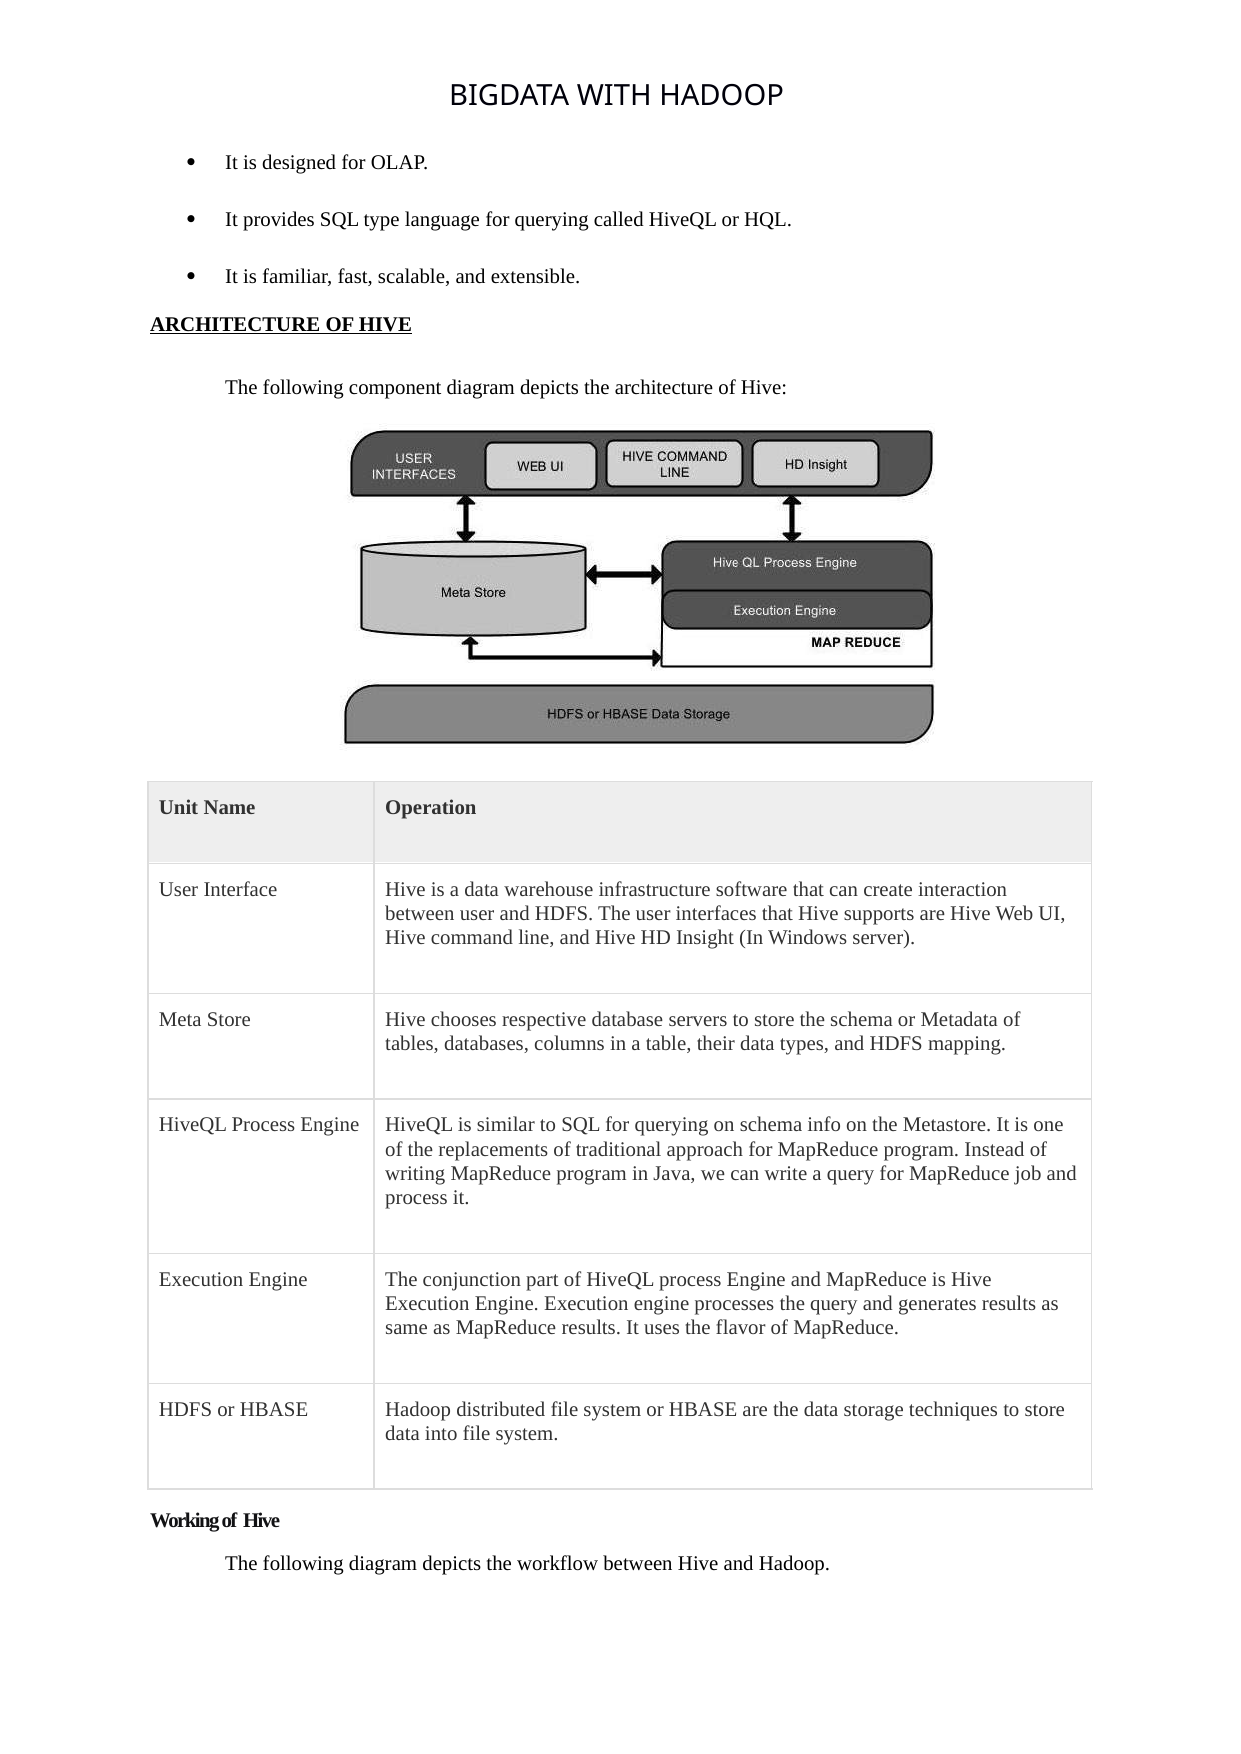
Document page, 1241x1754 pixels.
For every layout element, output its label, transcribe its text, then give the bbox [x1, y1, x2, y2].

list It is familiar, fast, scalable, and extensible. [187, 263, 1090, 288]
table_cell Meta Store [149, 994, 373, 1098]
table_header Unit Name [149, 782, 373, 862]
list It provides SQL type language for querying called HiveQL or HQL. [187, 207, 1090, 231]
list It is designed for OLAP. [187, 150, 1090, 174]
table_cell HiveQL Process Engine [149, 1100, 373, 1252]
table_cell User Interface [149, 864, 373, 992]
table_cell Hadoop distributed file system or HBASE are the data storage techniques to store data into file system. [375, 1384, 1091, 1488]
table_cell HiveQL is similar to SQL for querying on schema info on the Metastore. It is one of the replacements of traditional approach for MapReduce program. Instead of writing MapReduce program in Java, we can write a query for MapReduce job and process it. [375, 1100, 1091, 1252]
text The following component diagram depicts the architecture of Hive: [225, 361, 1085, 399]
table_cell Hive chooses respective database servers to store the schema or Metadata of tables, databases, columns in a table, their data types, and HDFS mapping. [375, 994, 1091, 1098]
text The following diagram depicts the workflow between Hive and Hadoop. [155, 1537, 1085, 1575]
subtitle Working of Hive [150, 1495, 1085, 1532]
table_cell Hive is a data warehouse infrastructure software that can create interaction between user and HDFS. The user interfaces that Hive supports are Hive Web UI, Hive command line, and Hive HD Insight (In Windows server). [375, 864, 1091, 992]
picture [339, 423, 936, 752]
table_cell HDFS or HBASE [149, 1384, 373, 1488]
table_cell Execution Engine [149, 1254, 373, 1382]
table_header Operation [375, 782, 1091, 862]
text ARCHITECTURE OF HIVE [150, 299, 1085, 336]
table_cell The conjunction part of HiveQL process Engine and MapReduce is Hive Execution Engine. Execution engine processes the query and generates results as same as MapReduce results. It uses the flavor of MapReduce. [375, 1254, 1091, 1382]
